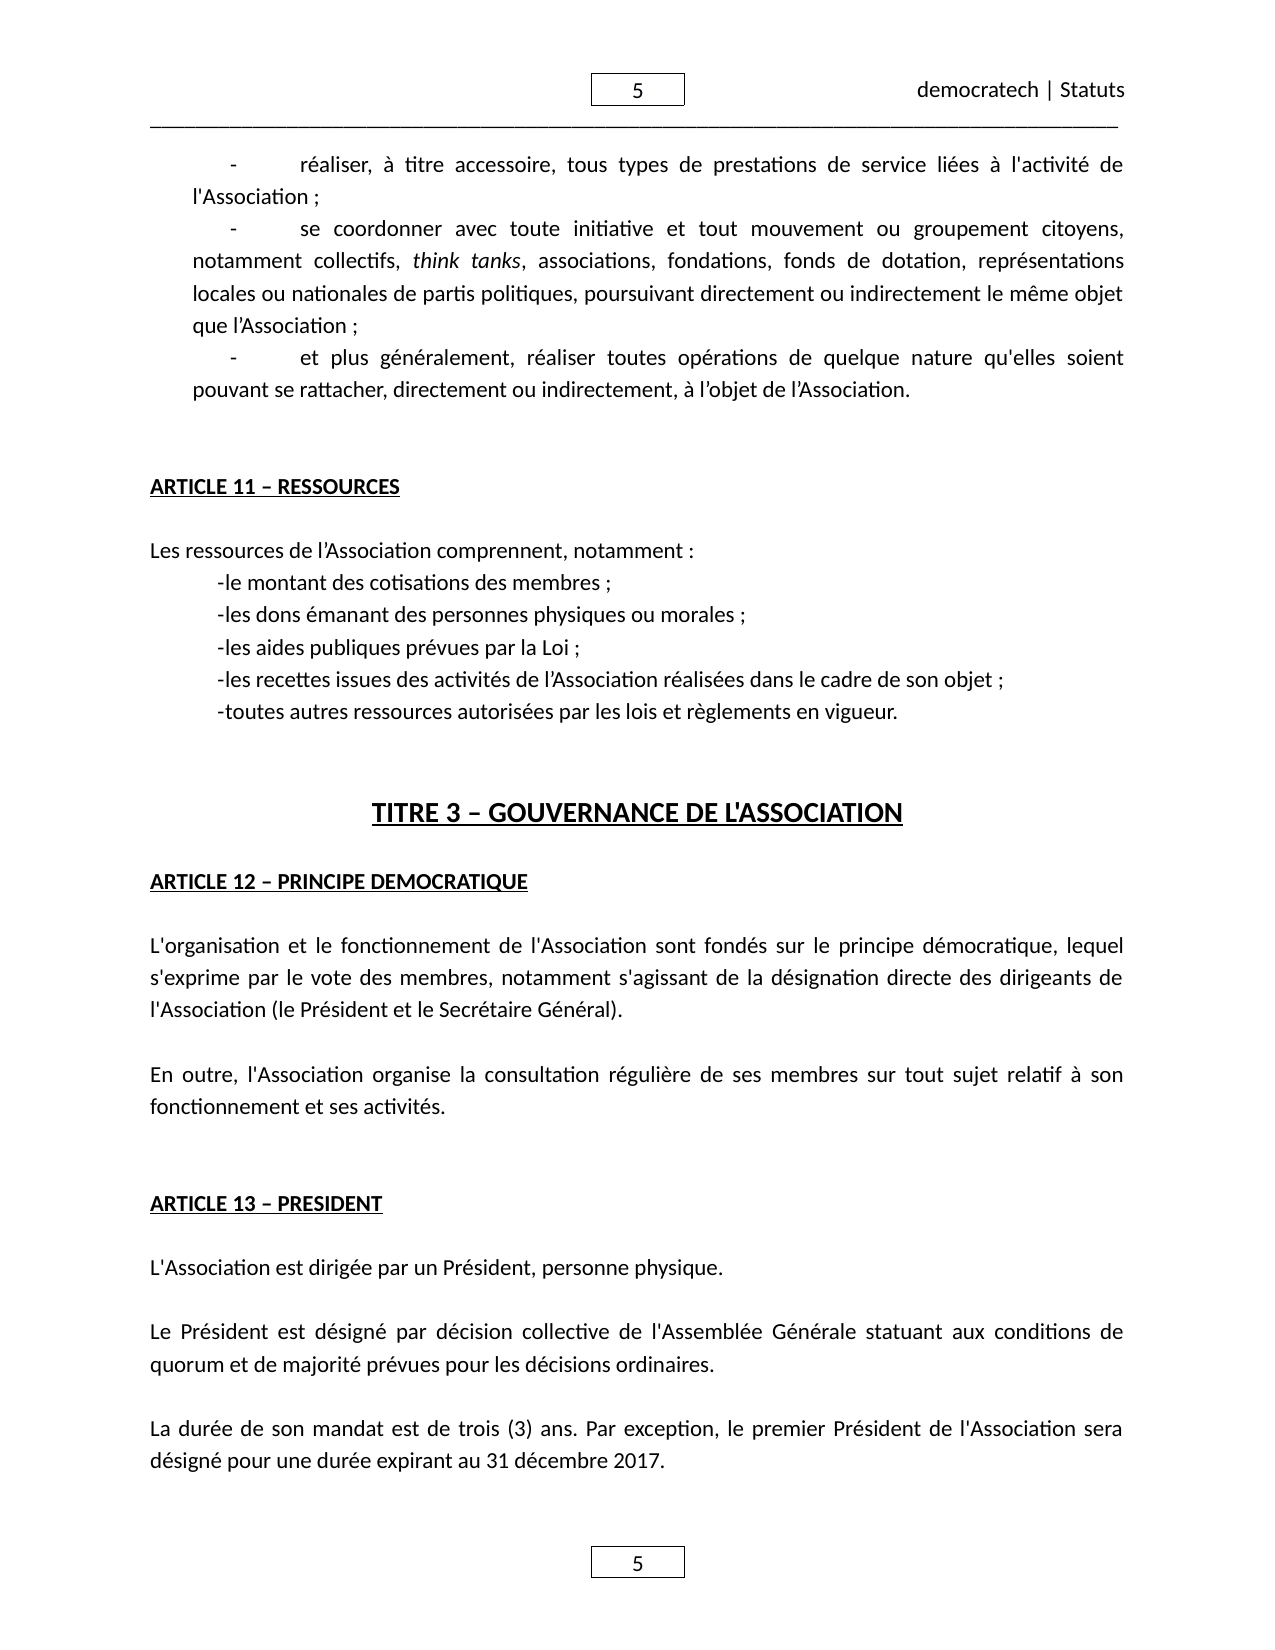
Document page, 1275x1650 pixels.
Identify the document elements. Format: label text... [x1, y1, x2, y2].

text En outre, l'Association organise la consultation régulière de ses membres sur tout sujet relatif à son fonctionnement et ses activités. [150, 1060, 1125, 1120]
text L'Association est dirigée par un Président, personne physique. [150, 1253, 1125, 1281]
text ARTICLE 12 – PRINCIPE DEMOCRATIQUE [150, 867, 1125, 895]
list les aides publiques prévues par la Loi ; [179, 633, 1125, 661]
text La durée de son mandat est de trois (3) ans. Par exception, le premier Président de l'Association sera désigné pour une durée expirant au 31 décembre 2017. [150, 1414, 1125, 1474]
list les recettes issues des activités de l’Association réalisées dans le cadre de son objet ; [179, 665, 1125, 693]
list les dons émanant des personnes physiques ou morales ; [179, 601, 1125, 629]
list réaliser, à titre accessoire, tous types de prestations de service liées à l'activité de l'Association ; [192, 150, 1125, 210]
list le montant des cotisations des membres ; [179, 568, 1125, 596]
text ARTICLE 11 – RESSOURCES [150, 472, 1125, 500]
text Le Président est désigné par décision collective de l'Assemblée Générale statuant aux conditions de quorum et de majorité prévues pour les décisions ordinaires. [150, 1317, 1125, 1378]
list toutes autres ressources autorisées par les lois et règlements en vigueur. [179, 697, 1125, 725]
text Les ressources de l’Association comprennent, notamment : [150, 536, 1125, 564]
text TITRE 3 – GOUVERNANCE DE L'ASSOCIATION [150, 794, 1125, 829]
list et plus généralement, réaliser toutes opérations de quelque nature qu'elles soient pouvant se rattacher, directement ou indirectement, à l’objet de l’Association. [192, 343, 1125, 403]
text ARTICLE 13 – PRESIDENT [150, 1189, 1125, 1217]
list se coordonner avec toute initiative et tout mouvement ou groupement citoyens, notamment collectifs, think tanks, associations, fondations, fonds de dotation, représentations locales ou nationales de partis politiques, poursuivant directement ou indirectement le même objet que l’Association ; [192, 214, 1125, 339]
text L'organisation et le fonctionnement de l'Association sont fondés sur le principe démocratique, lequel s'exprime par le vote des membres, notamment s'agissant de la désignation directe des dirigeants de l'Association (le Président et le Secrétaire Général). [150, 931, 1125, 1024]
